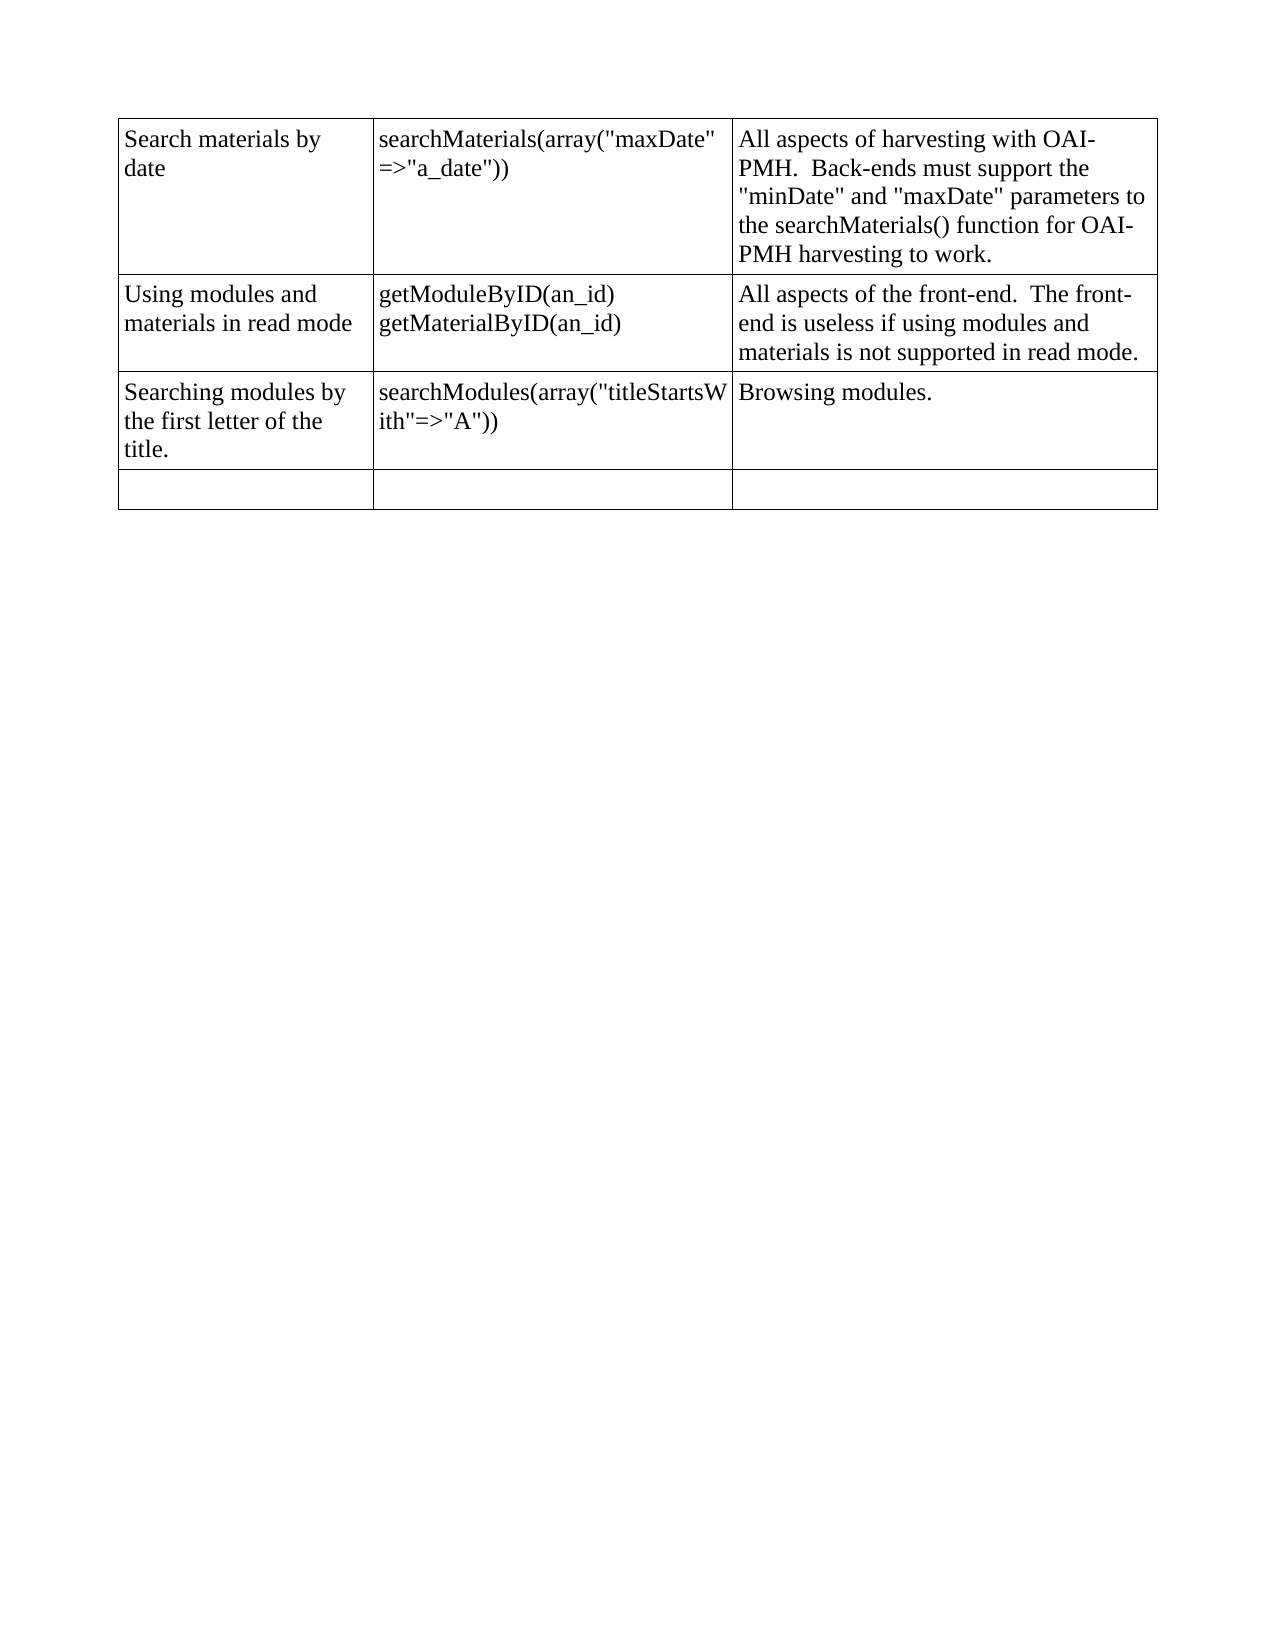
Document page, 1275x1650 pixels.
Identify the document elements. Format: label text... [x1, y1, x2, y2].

table_cell searchMaterials(array("maxDate"=>"a_date")) [374, 119, 732, 273]
table_cell getModuleByID(an_id) getMaterialByID(an_id) [374, 275, 732, 371]
table_cell [374, 470, 732, 509]
table_cell Using modules and materials in read mode [119, 275, 373, 371]
table_cell searchModules(array("titleStartsWith"=>"A")) [374, 372, 732, 469]
table_cell Searching modules by the first letter of the title. [119, 372, 373, 469]
table_cell All aspects of harvesting with OAI-PMH. Back-ends must support the "minDate" and "maxDate" parameters to the searchMaterials() function for OAI-PMH harvesting to work. [733, 119, 1157, 273]
table_cell Search materials by date [119, 119, 373, 273]
table_cell [119, 470, 373, 509]
table_cell [733, 470, 1157, 509]
table_cell Browsing modules. [733, 372, 1157, 469]
table_cell All aspects of the front-end. The front-end is useless if using modules and materials is not supported in read mode. [733, 275, 1157, 371]
